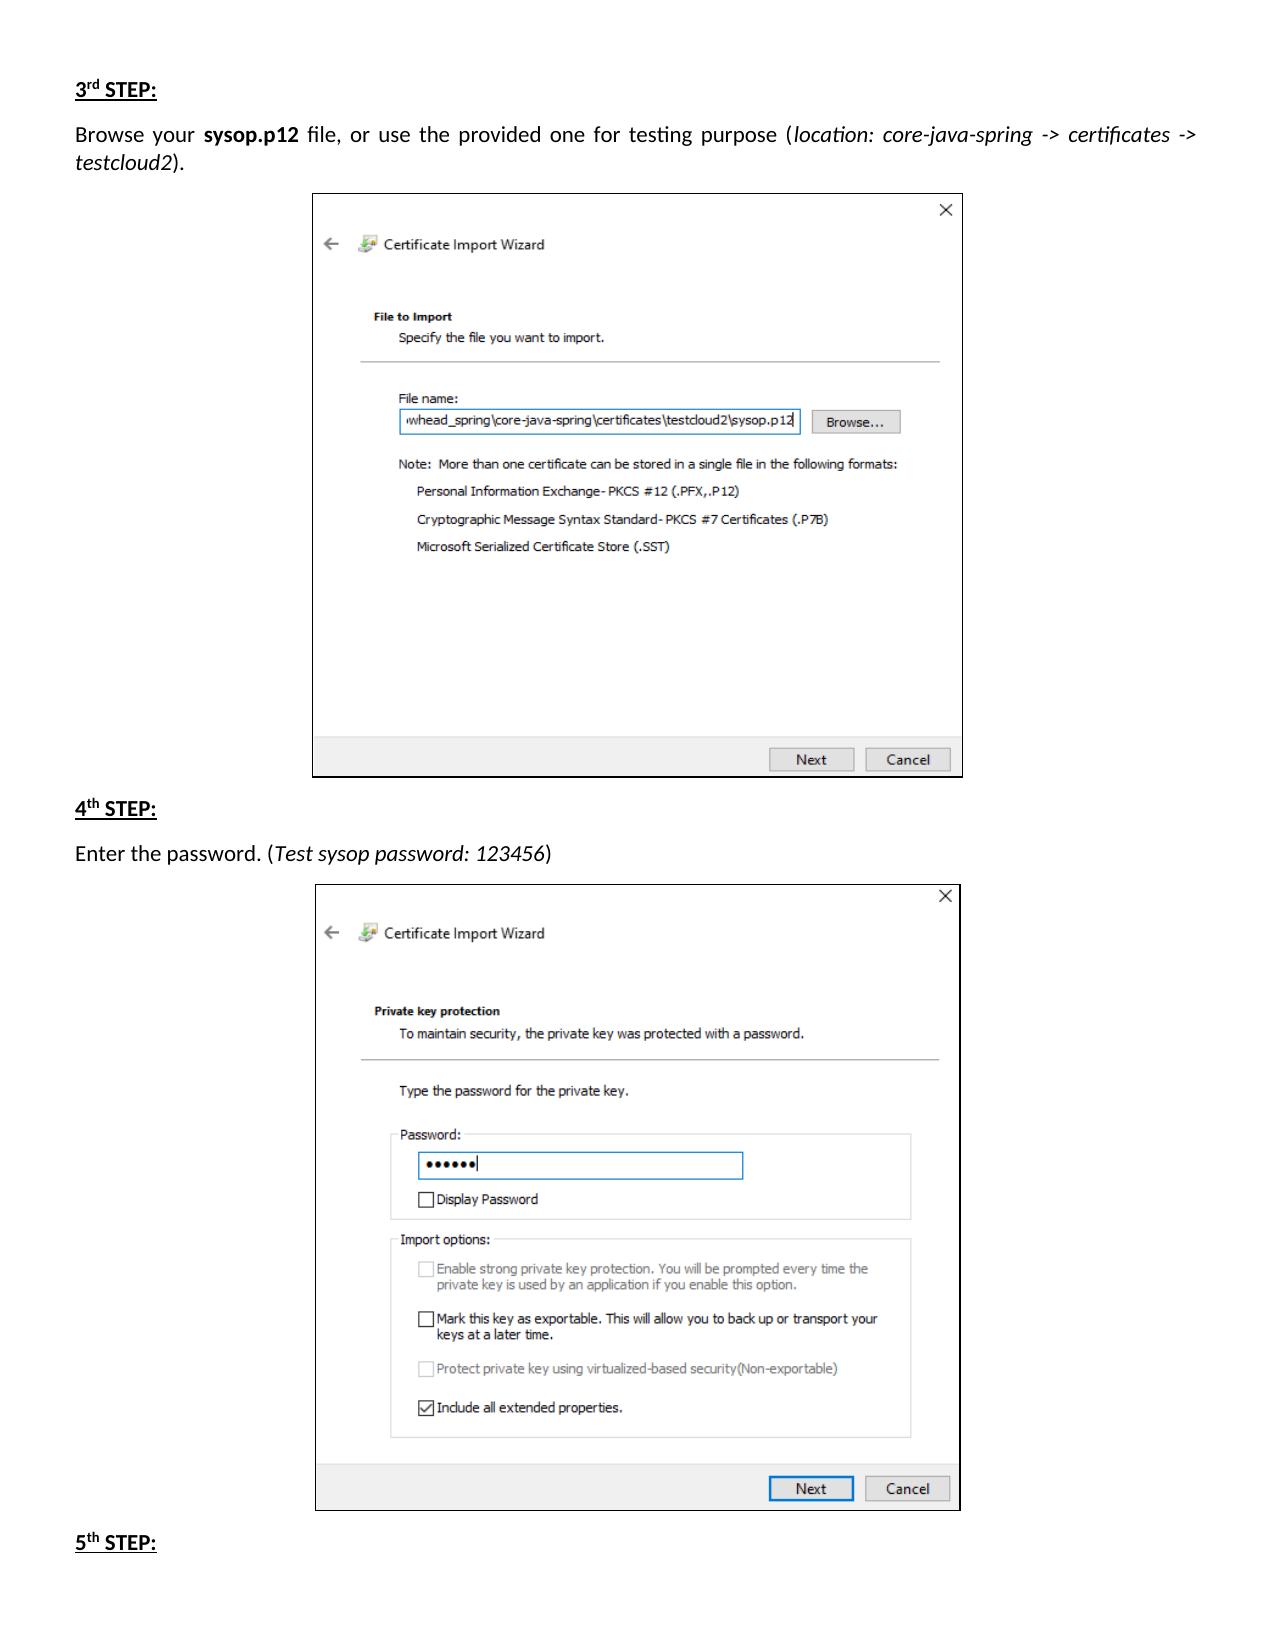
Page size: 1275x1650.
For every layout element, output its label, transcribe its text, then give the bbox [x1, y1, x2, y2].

text 5th STEP: [75, 1528, 1200, 1556]
text Browse your sysop.p12 file, or use the provided one for testing purpose (location: core-java-spring -> certificates -> testcloud2). [75, 120, 1200, 176]
text Enter the password. (Test sysop password: 123456) [75, 839, 1200, 867]
text 4th STEP: [75, 794, 1200, 822]
text 3rd STEP: [75, 75, 1200, 103]
